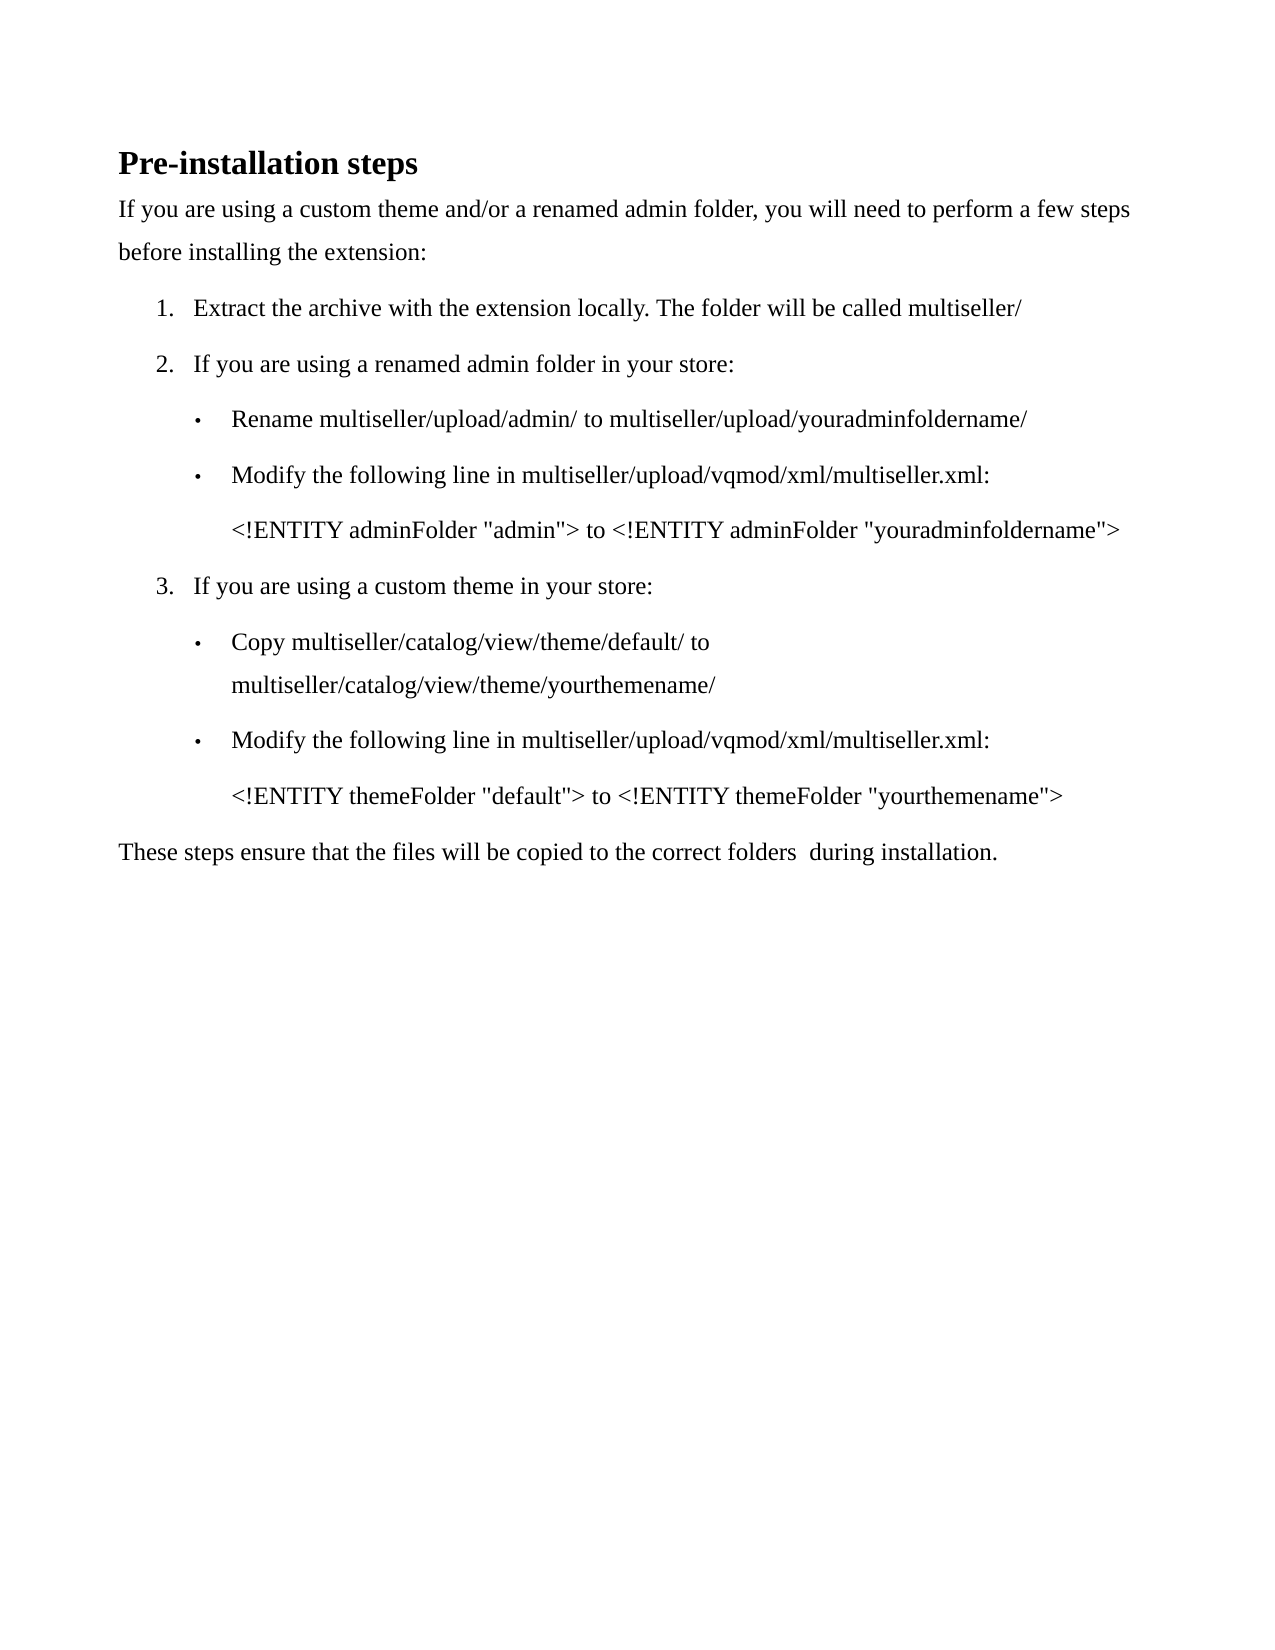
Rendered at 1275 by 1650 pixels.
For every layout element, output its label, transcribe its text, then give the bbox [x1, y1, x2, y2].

list Rename multiseller/upload/admin/ to multiseller/upload/youradminfoldername/ [194, 404, 1157, 433]
subtitle Pre-installation steps [118, 143, 1157, 182]
list Modify the following line in multiseller/upload/vqmod/xml/multiseller.xml: [194, 460, 1157, 489]
list If you are using a custom theme in your store: [156, 571, 1157, 600]
text These steps ensure that the files will be copied to the correct folders during installation. [118, 837, 1157, 866]
list If you are using a renamed admin folder in your store: [156, 349, 1157, 377]
text If you are using a custom theme and/or a renamed admin folder, you will need to perform a few steps before installing the extension: [118, 194, 1157, 266]
list <!ENTITY adminFolder "admin"> to <!ENTITY adminFolder "youradminfoldername"> [194, 516, 1157, 544]
list <!ENTITY themeFolder "default"> to <!ENTITY themeFolder "yourthemename"> [194, 781, 1157, 810]
list Copy multiseller/catalog/view/theme/default/ to multiseller/catalog/view/theme/yourthemename/ [194, 627, 1157, 699]
list Extract the archive with the extension locally. The folder will be called multiseller/ [156, 293, 1157, 322]
list Modify the following line in multiseller/upload/vqmod/xml/multiseller.xml: [194, 726, 1157, 754]
